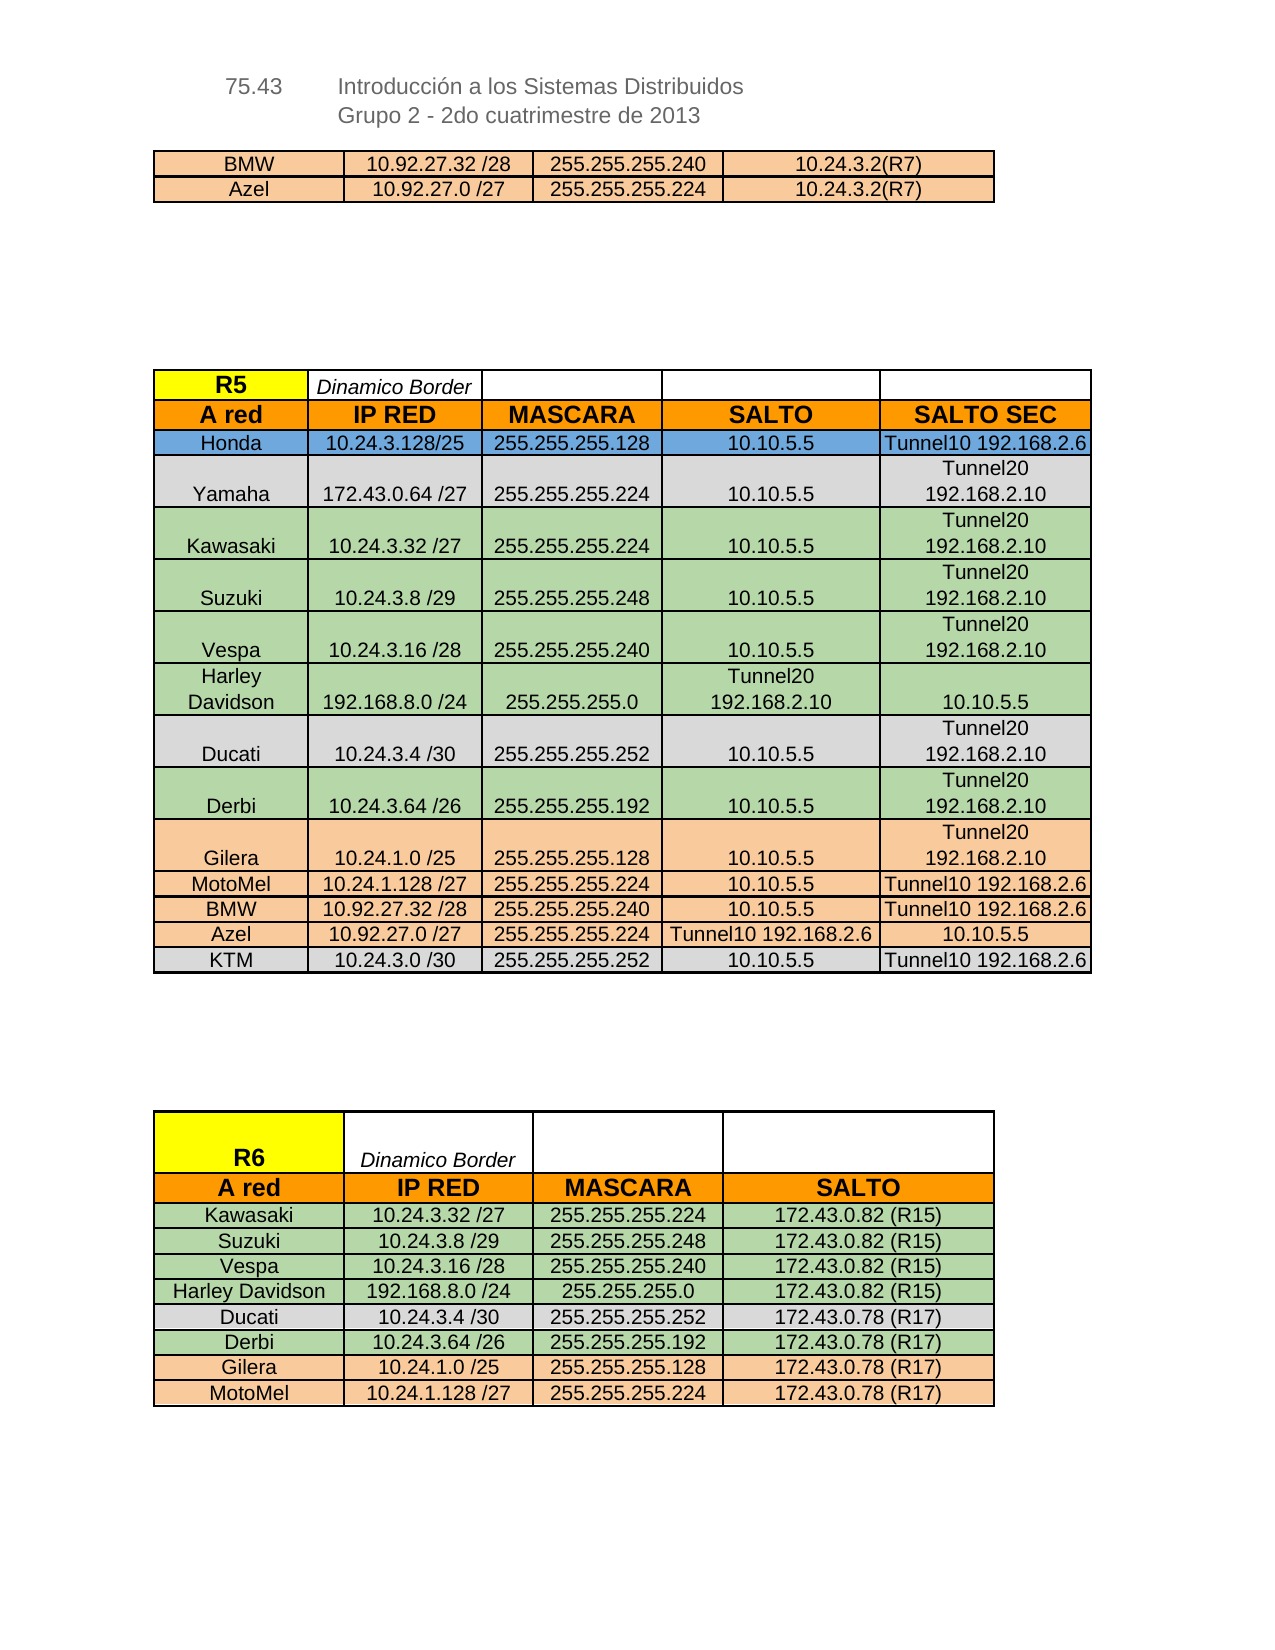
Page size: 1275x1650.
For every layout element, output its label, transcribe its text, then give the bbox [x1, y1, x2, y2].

table_cell 255.255.255.240 [534, 1255, 722, 1278]
table_cell Azel [155, 178, 343, 201]
table_cell IP RED [345, 1174, 532, 1202]
table_cell MotoMel [155, 1381, 343, 1404]
table_cell Tunnel20 192.168.2.10 [881, 508, 1090, 558]
table_cell Ducati [155, 1305, 343, 1328]
table_cell 10.24.3.2(R7) [724, 152, 993, 175]
table_cell MASCARA [534, 1174, 722, 1202]
table_cell Tunnel20 192.168.2.10 [881, 820, 1090, 870]
table_header [881, 371, 1090, 399]
table_cell 255.255.255.240 [483, 612, 661, 662]
table_cell 10.24.1.0 /25 [309, 820, 481, 870]
table_cell 10.24.1.0 /25 [345, 1356, 532, 1379]
table_cell Vespa [155, 1255, 343, 1278]
table_cell Harley Davidson [155, 1280, 343, 1303]
table_cell Tunnel10 192.168.2.6 [881, 948, 1090, 971]
table_cell 10.24.3.4 /30 [345, 1305, 532, 1328]
table_cell Tunnel10 192.168.2.6 [881, 898, 1090, 921]
table_header Dinamico Border [345, 1113, 532, 1172]
table_cell Tunnel20 192.168.2.10 [881, 716, 1090, 766]
table_cell Yamaha [155, 456, 307, 506]
table_cell 10.10.5.5 [663, 872, 879, 895]
table_cell 255.255.255.128 [534, 1356, 722, 1379]
table_header [663, 371, 879, 399]
table_cell 10.24.3.32 /27 [309, 508, 481, 558]
table_cell Tunnel20 192.168.2.10 [881, 612, 1090, 662]
table_cell 10.10.5.5 [663, 431, 879, 454]
table_cell 192.168.8.0 /24 [345, 1280, 532, 1303]
table_cell 255.255.255.0 [483, 664, 661, 714]
table_cell 255.255.255.248 [534, 1229, 722, 1253]
table_cell 10.24.1.128 /27 [345, 1381, 532, 1404]
table_cell Harley Davidson [155, 664, 307, 714]
table_cell Azel [155, 923, 307, 946]
table_cell 255.255.255.224 [483, 456, 661, 506]
table_cell 10.24.3.16 /28 [345, 1255, 532, 1278]
table_cell 255.255.255.240 [534, 152, 722, 175]
table_cell 10.24.3.8 /29 [309, 560, 481, 610]
table_cell 10.10.5.5 [663, 898, 879, 921]
table_cell Derbi [155, 1331, 343, 1354]
table_cell 172.43.0.82 (R15) [724, 1280, 993, 1303]
table_cell 172.43.0.64 /27 [309, 456, 481, 506]
table_cell 255.255.255.224 [483, 872, 661, 895]
table_cell 172.43.0.78 (R17) [724, 1331, 993, 1354]
table_cell SALTO [663, 401, 879, 429]
table_header [534, 1113, 722, 1172]
table_cell 10.24.3.16 /28 [309, 612, 481, 662]
table_cell 10.10.5.5 [663, 612, 879, 662]
table_cell Honda [155, 431, 307, 454]
table_cell 10.24.3.128/25 [309, 431, 481, 454]
table_cell Tunnel20 192.168.2.10 [881, 560, 1090, 610]
table_cell Gilera [155, 820, 307, 870]
table_cell 255.255.255.252 [483, 948, 661, 971]
table_cell 10.10.5.5 [663, 508, 879, 558]
table_header [724, 1113, 993, 1172]
table_cell Kawasaki [155, 1204, 343, 1227]
table_cell Tunnel20 192.168.2.10 [881, 768, 1090, 818]
table_cell A red [155, 401, 307, 429]
table_cell KTM [155, 948, 307, 971]
table_cell Derbi [155, 768, 307, 818]
table_cell Ducati [155, 716, 307, 766]
table_cell 255.255.255.252 [534, 1305, 722, 1328]
table_cell SALTO [724, 1174, 993, 1202]
table_cell 10.24.3.0 /30 [309, 948, 481, 971]
table_header Dinamico Border [309, 371, 481, 399]
table_cell Vespa [155, 612, 307, 662]
table_header [483, 371, 661, 399]
table_cell 255.255.255.240 [483, 898, 661, 921]
table_cell MotoMel [155, 872, 307, 895]
table_cell 172.43.0.78 (R17) [724, 1356, 993, 1379]
table_cell 10.92.27.32 /28 [345, 152, 532, 175]
table_cell 255.255.255.192 [534, 1331, 722, 1354]
table_cell 255.255.255.248 [483, 560, 661, 610]
table_header R6 [155, 1113, 343, 1172]
table_cell BMW [155, 152, 343, 175]
table_cell Kawasaki [155, 508, 307, 558]
table_cell 10.92.27.0 /27 [309, 923, 481, 946]
table_cell 10.10.5.5 [881, 664, 1090, 714]
table_cell 10.10.5.5 [663, 768, 879, 818]
table_cell MASCARA [483, 401, 661, 429]
table_cell 10.10.5.5 [881, 923, 1090, 946]
table_cell 255.255.255.224 [534, 1204, 722, 1227]
table_cell 10.24.3.2(R7) [724, 178, 993, 201]
table_cell 10.10.5.5 [663, 820, 879, 870]
table_cell 172.43.0.82 (R15) [724, 1204, 993, 1227]
table_cell 255.255.255.224 [483, 923, 661, 946]
table_cell SALTO SEC [881, 401, 1090, 429]
table_cell 10.24.3.64 /26 [309, 768, 481, 818]
table_cell 10.92.27.32 /28 [309, 898, 481, 921]
table_cell IP RED [309, 401, 481, 429]
table_cell 10.92.27.0 /27 [345, 178, 532, 201]
table_cell A red [155, 1174, 343, 1202]
table_cell BMW [155, 898, 307, 921]
table_cell Gilera [155, 1356, 343, 1379]
table_cell Tunnel20 192.168.2.10 [881, 456, 1090, 506]
table_cell 255.255.255.224 [483, 508, 661, 558]
table_cell 10.10.5.5 [663, 560, 879, 610]
table_cell 10.24.3.64 /26 [345, 1331, 532, 1354]
table_cell 255.255.255.252 [483, 716, 661, 766]
table_cell 192.168.8.0 /24 [309, 664, 481, 714]
table_cell 255.255.255.0 [534, 1280, 722, 1303]
table_cell 172.43.0.78 (R17) [724, 1305, 993, 1328]
table_cell 10.24.1.128 /27 [309, 872, 481, 895]
table_cell 172.43.0.78 (R17) [724, 1381, 993, 1404]
table_cell 255.255.255.192 [483, 768, 661, 818]
table_cell 255.255.255.224 [534, 1381, 722, 1404]
table_cell 10.10.5.5 [663, 716, 879, 766]
table_cell 255.255.255.128 [483, 820, 661, 870]
table_header R5 [155, 371, 307, 399]
table_cell Suzuki [155, 560, 307, 610]
table_cell 172.43.0.82 (R15) [724, 1229, 993, 1253]
table_cell 10.24.3.32 /27 [345, 1204, 532, 1227]
table_cell 10.24.3.8 /29 [345, 1229, 532, 1253]
table_cell Tunnel10 192.168.2.6 [881, 431, 1090, 454]
table_cell 10.24.3.4 /30 [309, 716, 481, 766]
table_cell 10.10.5.5 [663, 456, 879, 506]
table_cell Tunnel20 192.168.2.10 [663, 664, 879, 714]
table_cell Tunnel10 192.168.2.6 [881, 872, 1090, 895]
table_cell 255.255.255.128 [483, 431, 661, 454]
table_cell 10.10.5.5 [663, 948, 879, 971]
table_cell 172.43.0.82 (R15) [724, 1255, 993, 1278]
table_cell Tunnel10 192.168.2.6 [663, 923, 879, 946]
table_cell Suzuki [155, 1229, 343, 1253]
table_cell 255.255.255.224 [534, 178, 722, 201]
